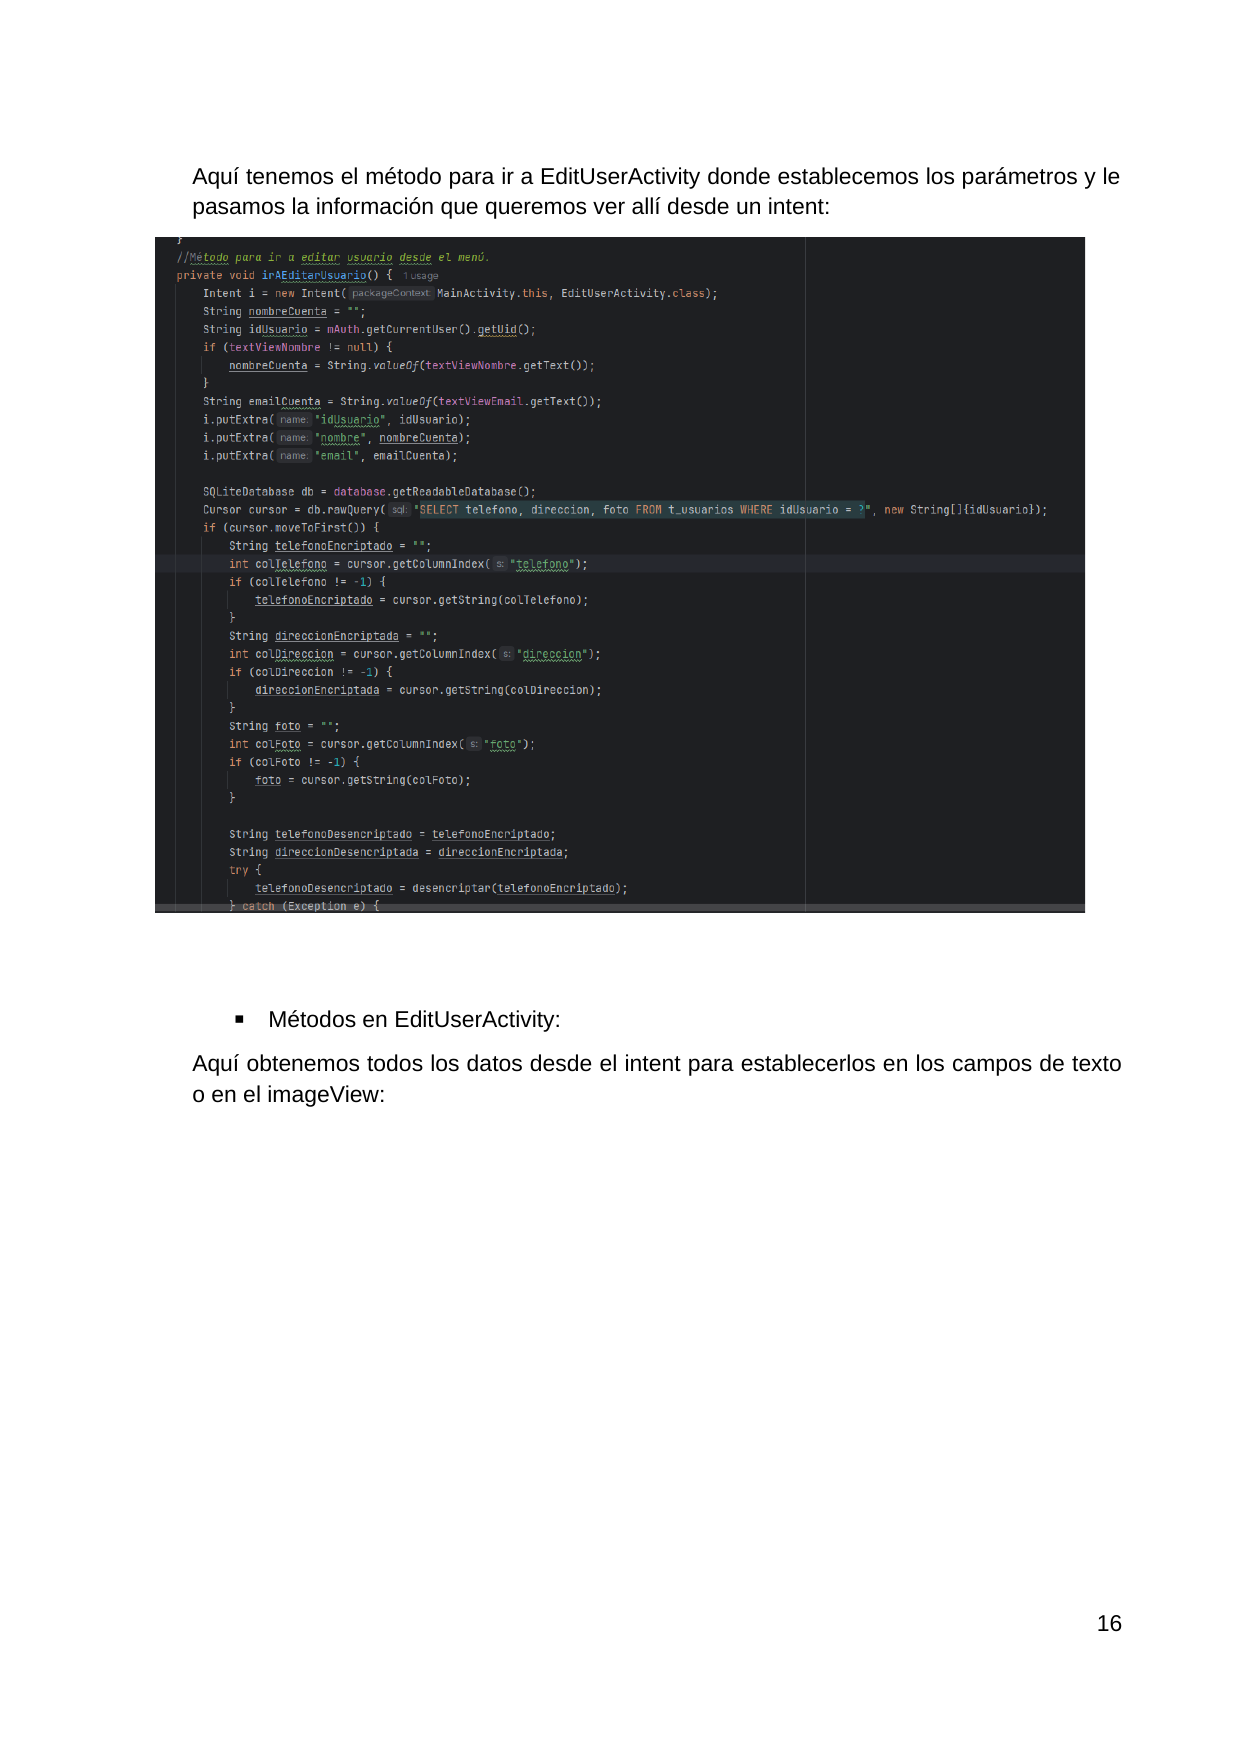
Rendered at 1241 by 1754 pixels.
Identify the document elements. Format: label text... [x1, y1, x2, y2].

picture [155, 237, 1086, 913]
text Aquí obtenemos todos los datos desde el intent para establecerlos en los campos de texto o en el imageView: [192, 1050, 1122, 1107]
list Métodos en EditUserActivity: [231, 1006, 1122, 1032]
text Aquí tenemos el método para ir a EditUserActivity donde establecemos los parámetros y le pasamos la información que queremos ver allí desde un intent: [192, 163, 1122, 219]
